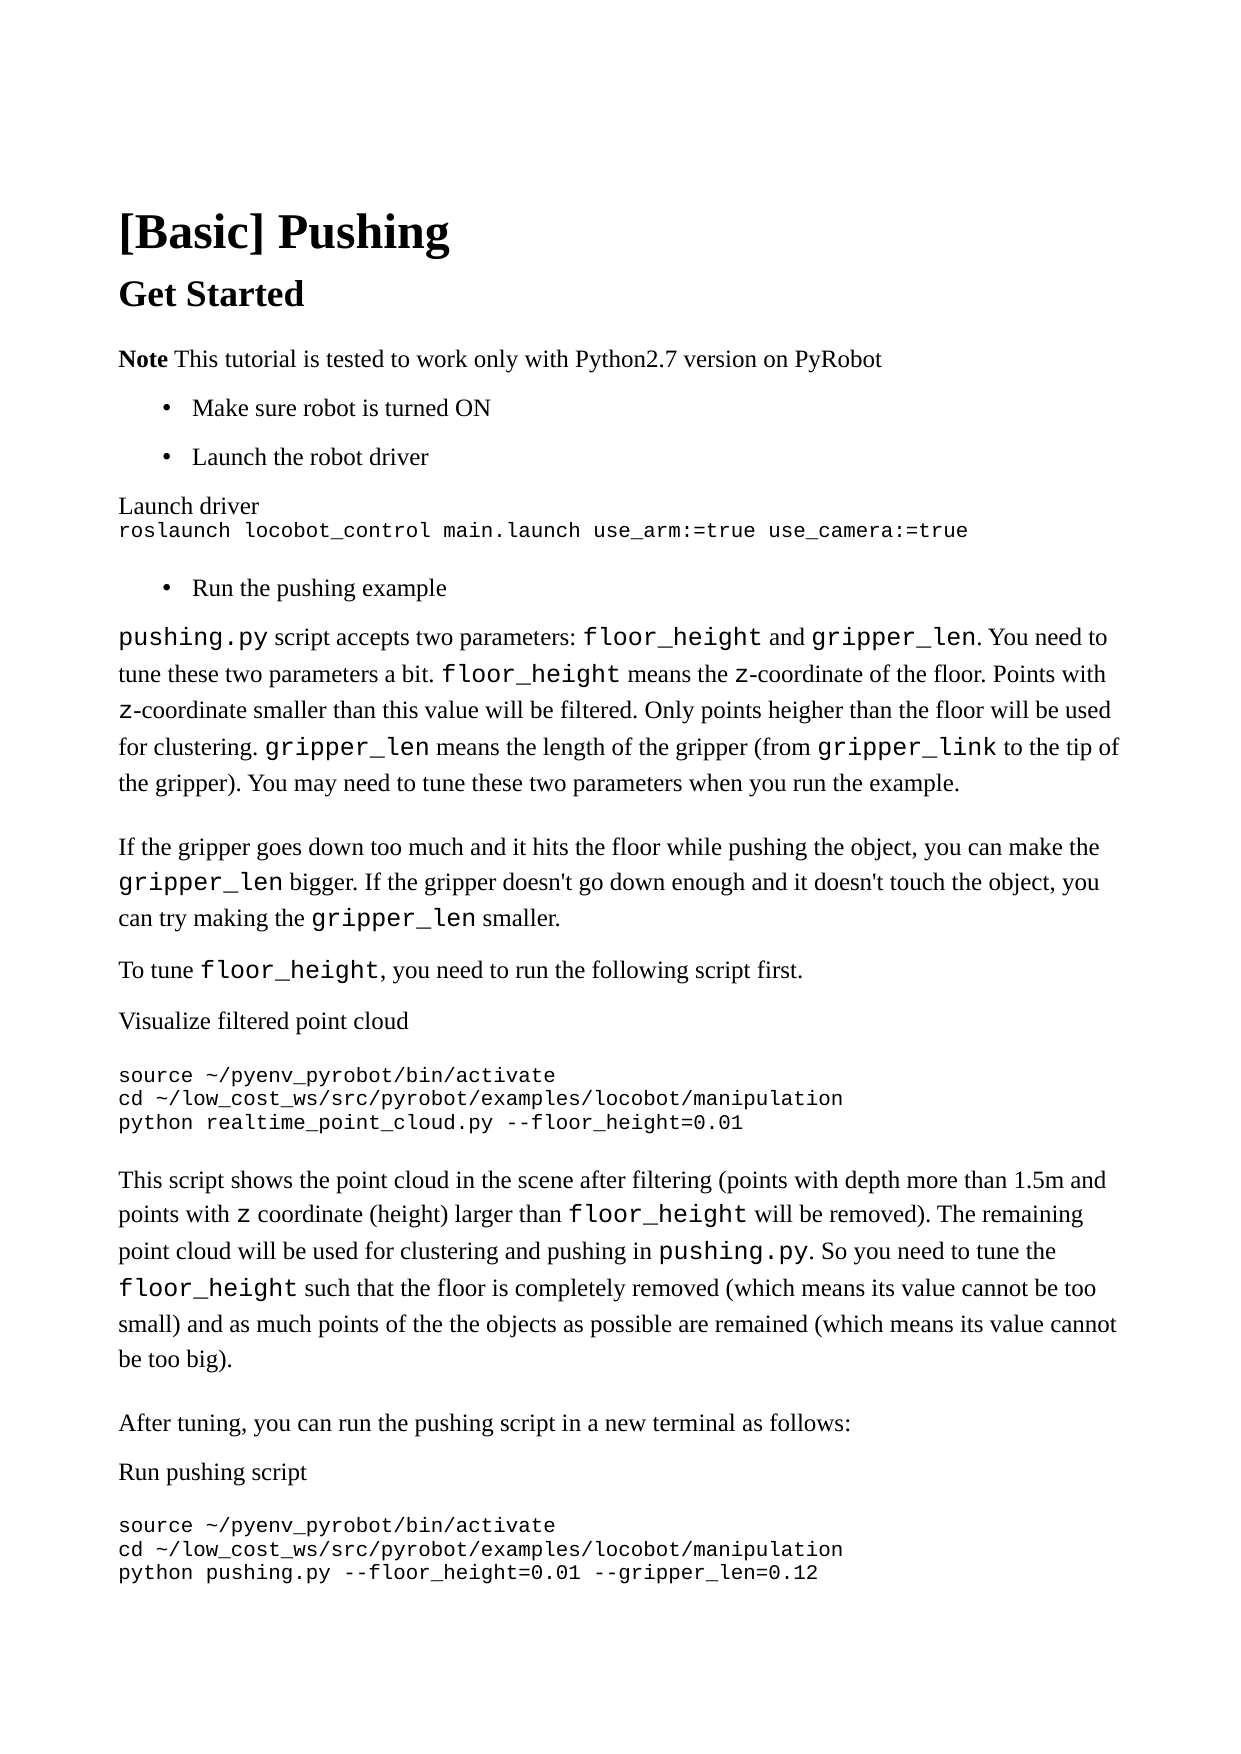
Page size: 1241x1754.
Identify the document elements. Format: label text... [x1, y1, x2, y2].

text If the gripper goes down too much and it hits the floor while pushing the object, you can make the gripper_len bigger. If the gripper doesn't go down enough and it doesn't touch the object, you can try making the gripper_len smaller. [118, 832, 1122, 934]
text python pushing.py --floor_height=0.01 --gripper_len=0.12 [118, 1562, 1122, 1586]
list Run the pushing example [162, 573, 1122, 602]
text roslaunch locobot_control main.launch use_arm:=true use_camera:=true [118, 520, 1122, 543]
text cd ~/low_cost_ws/src/pyrobot/examples/locobot/manipulation [118, 1088, 1122, 1112]
text source ~/pyenv_pyrobot/bin/activate [118, 1515, 1122, 1539]
text python realtime_point_cloud.py --floor_height=0.01 [118, 1112, 1122, 1136]
text This script shows the point cloud in the scene after filtering (points with depth more than 1.5m and points with z coordinate (height) larger than floor_height will be removed). The remaining point cloud will be used for clustering and pushing in pushing.py. So you need to tune the floor_height such that the floor is completely removed (which means its value cannot be too small) and as much points of the the objects as possible are remained (which means its value cannot be too big). [118, 1165, 1122, 1372]
text Visualize filtered point cloud [118, 1006, 1122, 1035]
text After tuning, you can run the pushing script in a new terminal as follows: [118, 1408, 1122, 1436]
list Make sure robot is turned ON [162, 393, 1122, 422]
list Launch the robot driver [162, 442, 1122, 471]
text source ~/pyenv_pyrobot/bin/activate [118, 1065, 1122, 1088]
text Run pushing script [118, 1457, 1122, 1486]
subtitle [Basic] Pushing [118, 201, 1122, 259]
text pushing.py script accepts two parameters: floor_height and gripper_len. You need to tune these two parameters a bit. floor_height means the z-coordinate of the floor. Points with z-coordinate smaller than this value will be filtered. Only points heigher than the floor will be used for clustering. gripper_len means the length of the gripper (from gripper_link to the tip of the gripper). You may need to tune these two parameters when you run the example. [118, 622, 1122, 797]
text To tune floor_height, you need to run the following script first. [118, 955, 1122, 986]
subtitle Get Started [118, 271, 1122, 314]
text cd ~/low_cost_ws/src/pyrobot/examples/locobot/manipulation [118, 1539, 1122, 1562]
text Launch driver [118, 491, 1122, 520]
text Note This tutorial is tested to work only with Python2.7 version on PyRobot [118, 344, 1122, 373]
